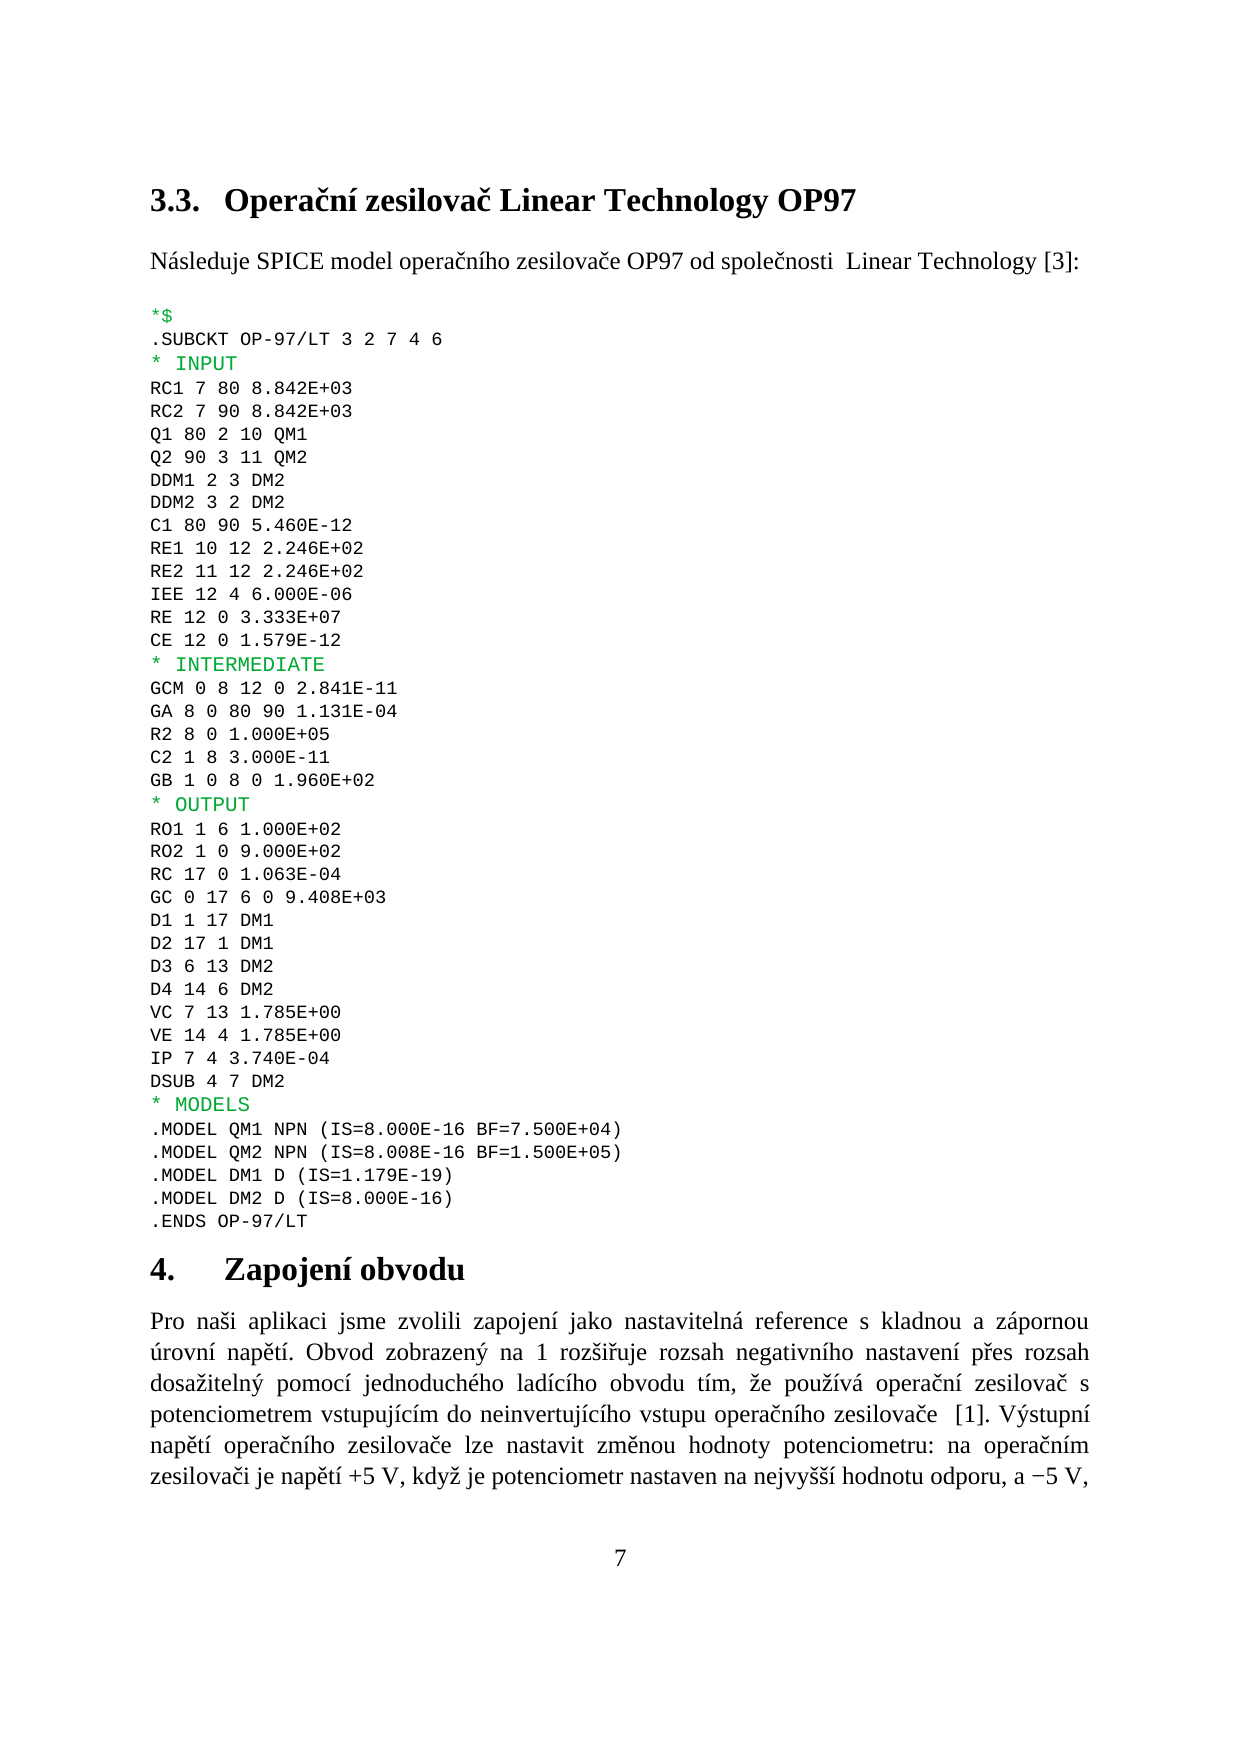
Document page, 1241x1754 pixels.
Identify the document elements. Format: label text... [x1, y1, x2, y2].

text GB 1 0 8 0 1.960E+02 [150, 771, 1090, 792]
text D4 14 6 DM2 [150, 980, 1090, 1001]
text IP 7 4 3.740E-04 [150, 1048, 1090, 1070]
subtitle Operační zesilovač Linear Technology OP97 [150, 180, 1090, 218]
text Pro naši aplikaci jsme zvolili zapojení jako nastavitelná reference s kladnou a zápornou úrovní napětí. Obvod zobrazený na Obrázek 1 rozšiřuje rozsah negativního nastavení přes rozsah dosažitelný pomocí jednoduchého ladícího obvodu tím, že používá operační zesilovač s potenciometrem vstupujícím do neinvertujícího vstupu operačního zesilovače [1]. Výstupní napětí operačního zesilovače lze nastavit změnou hodnoty potenciometru: na operačním zesilovači je napětí +5 V, když je potenciometr nastaven na nejvyšší hodnotu odporu, a −5 V, když je nastaven na nejnižší hodnotu odporu [1]. V této konfiguraci je proud zátěře odebírán operačním zesilovačem, proto by měl být použit operační zesilovač s nízkým offsetem a proudem, který splňuje nebo překračuje proudové požadavky zátěže [1]. [150, 1306, 1090, 1490]
text VC 7 13 1.785E+00 [150, 1003, 1090, 1024]
text GCM 0 8 12 0 2.841E-11 [150, 679, 1090, 700]
text Q1 80 2 10 QM1 [150, 424, 1090, 446]
text .MODEL DM2 D (IS=8.000E-16) [150, 1188, 1090, 1210]
subtitle Zapojení obvodu [150, 1249, 1090, 1288]
text .MODEL QM1 NPN (IS=8.000E-16 BF=7.500E+04) [150, 1120, 1090, 1141]
text GC 0 17 6 0 9.408E+03 [150, 888, 1090, 909]
text .MODEL QM2 NPN (IS=8.008E-16 BF=1.500E+05) [150, 1143, 1090, 1164]
text C1 80 90 5.460E-12 [150, 516, 1090, 537]
text RE 12 0 3.333E+07 [150, 608, 1090, 629]
text * INTERMEDIATE [150, 654, 1090, 677]
text RC 17 0 1.063E-04 [150, 865, 1090, 886]
text DDM2 3 2 DM2 [150, 493, 1090, 514]
text RO2 1 0 9.000E+02 [150, 842, 1090, 863]
text D3 6 13 DM2 [150, 957, 1090, 978]
text * INPUT [150, 353, 1090, 377]
text RE2 11 12 2.246E+02 [150, 562, 1090, 583]
text * MODELS [150, 1094, 1090, 1118]
text *$ [150, 307, 1090, 328]
text .MODEL DM1 D (IS=1.179E-19) [150, 1166, 1090, 1187]
text DSUB 4 7 DM2 [150, 1071, 1090, 1093]
text IEE 12 4 6.000E-06 [150, 585, 1090, 606]
text C2 1 8 3.000E-11 [150, 748, 1090, 769]
text Q2 90 3 11 QM2 [150, 447, 1090, 469]
text GA 8 0 80 90 1.131E-04 [150, 702, 1090, 723]
text CE 12 0 1.579E-12 [150, 631, 1090, 652]
text RC1 7 80 8.842E+03 [150, 379, 1090, 400]
text D2 17 1 DM1 [150, 934, 1090, 955]
text RE1 10 12 2.246E+02 [150, 539, 1090, 560]
text Následuje SPICE model operačního zesilovače OP97 od společnosti Linear Technology [3]: [150, 246, 1090, 275]
text VE 14 4 1.785E+00 [150, 1026, 1090, 1047]
text RO1 1 6 1.000E+02 [150, 819, 1090, 841]
text .SUBCKT OP-97/LT 3 2 7 4 6 [150, 330, 1090, 351]
text DDM1 2 3 DM2 [150, 470, 1090, 492]
text R2 8 0 1.000E+05 [150, 725, 1090, 746]
text .ENDS OP-97/LT [150, 1211, 1090, 1233]
text RC2 7 90 8.842E+03 [150, 402, 1090, 423]
text * OUTPUT [150, 794, 1090, 817]
text D1 1 17 DM1 [150, 911, 1090, 932]
